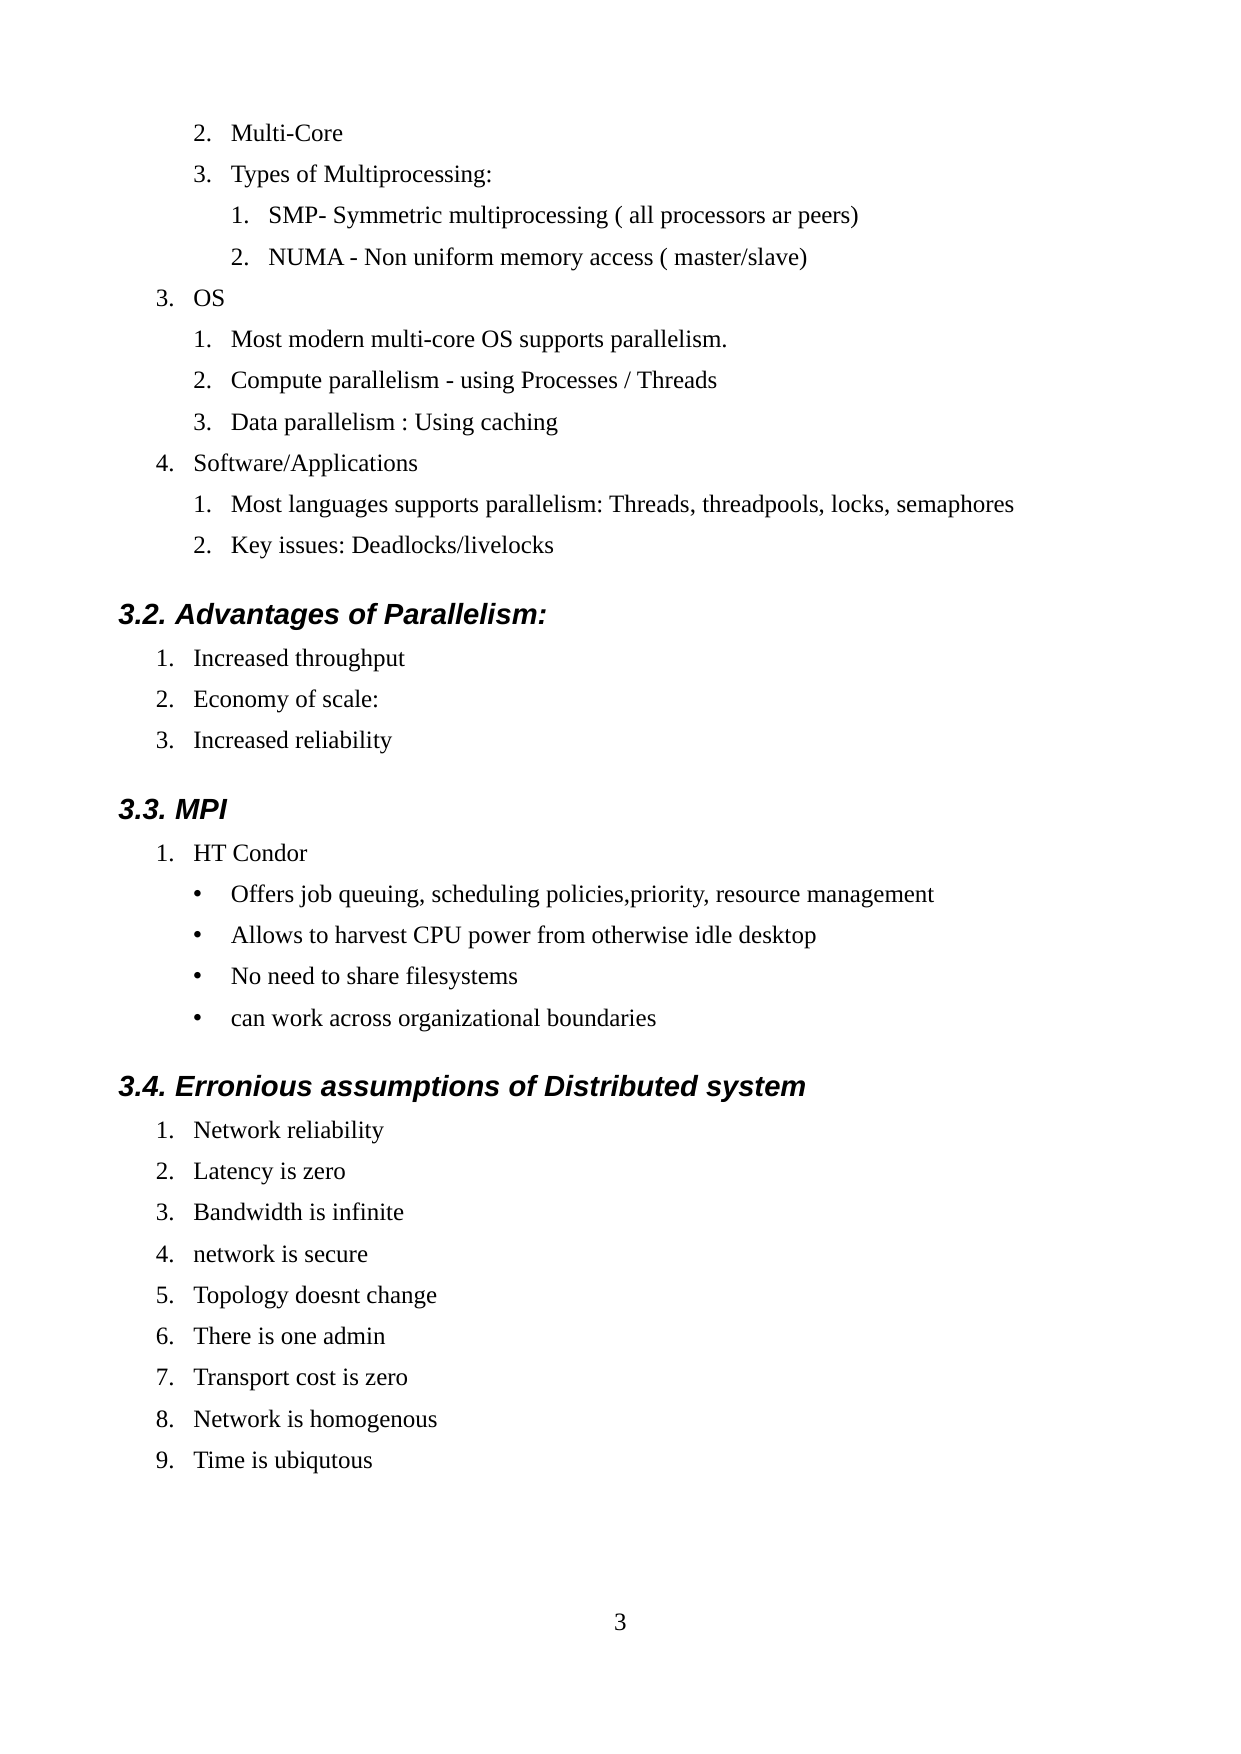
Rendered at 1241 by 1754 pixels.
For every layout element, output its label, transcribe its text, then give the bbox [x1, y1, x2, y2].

list Key issues: Deadlocks/livelocks [193, 531, 1122, 559]
list Network is homogenous [156, 1404, 1122, 1432]
list Offers job queuing, scheduling policies,priority, resource management [193, 879, 1122, 908]
list Types of Multiprocessing: [193, 159, 1122, 188]
list Compute parallelism - using Processes / Threads [193, 366, 1122, 394]
list Time is ubiqutous [156, 1445, 1122, 1474]
list Network reliability [156, 1115, 1122, 1144]
list OS [156, 283, 1122, 312]
list Data parallelism : Using caching [193, 407, 1122, 436]
list No need to share filesystems [193, 961, 1122, 990]
subtitle Erronious assumptions of Distributed system [118, 1069, 1122, 1102]
list There is one admin [156, 1321, 1122, 1350]
list Software/Applications [156, 448, 1122, 477]
list Allows to harvest CPU power from otherwise idle desktop [193, 920, 1122, 949]
list Multi-Core [193, 118, 1122, 147]
subtitle MPI [118, 792, 1122, 825]
list SMP- Symmetric multiprocessing ( all processors ar peers) [231, 201, 1122, 229]
list network is secure [156, 1239, 1122, 1267]
list Topology doesnt change [156, 1280, 1122, 1309]
list Most modern multi-core OS supports parallelism. [193, 324, 1122, 353]
list Increased reliability [156, 725, 1122, 754]
list NUMA - Non uniform memory access ( master/slave) [231, 242, 1122, 271]
list Increased throughput [156, 643, 1122, 672]
list can work across organizational boundaries [193, 1003, 1122, 1031]
list Transport cost is zero [156, 1362, 1122, 1391]
list Bandwidth is infinite [156, 1197, 1122, 1226]
list Latency is zero [156, 1156, 1122, 1185]
subtitle Advantages of Parallelism: [118, 597, 1122, 630]
list Economy of scale: [156, 684, 1122, 713]
list Most languages supports parallelism: Threads, threadpools, locks, semaphores [193, 489, 1122, 518]
list HT Condor [156, 838, 1122, 866]
